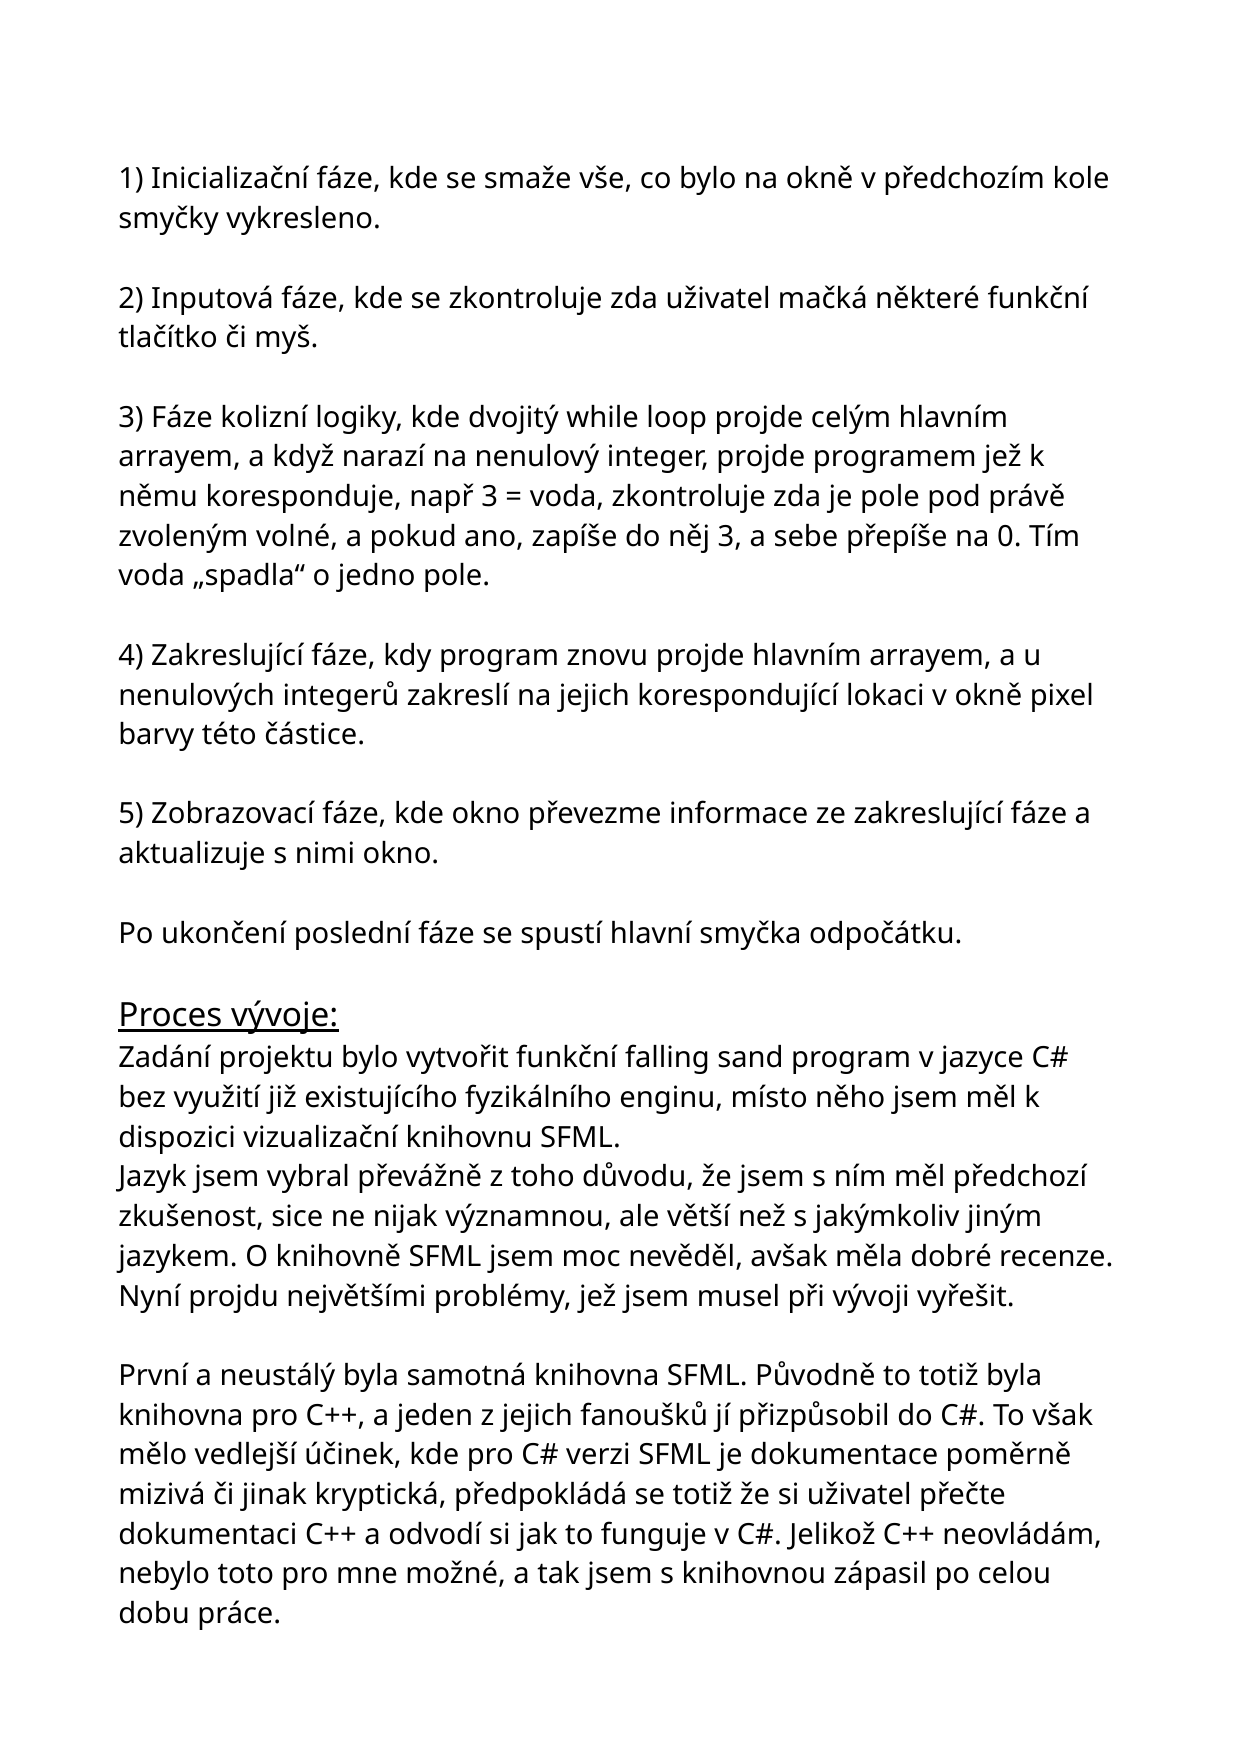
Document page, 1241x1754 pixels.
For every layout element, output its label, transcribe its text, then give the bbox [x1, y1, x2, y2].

text 3) Fáze kolizní logiky, kde dvojitý while loop projde celým hlavním arrayem, a když narazí na nenulový integer, projde programem jež k němu koresponduje, např 3 = voda, zkontroluje zda je pole pod právě zvoleným volné, a pokud ano, zapíše do něj 3, a sebe přepíše na 0. Tím voda „spadla“ o jedno pole. [118, 396, 1122, 594]
text Po ukončení poslední fáze se spustí hlavní smyčka odpočátku. [118, 912, 1122, 952]
text 5) Zobrazovací fáze, kde okno převezme informace ze zakreslující fáze a aktualizuje s nimi okno. [118, 793, 1122, 872]
text 1) Inicializační fáze, kde se smaže vše, co bylo na okně v předchozím kole smyčky vykresleno. [118, 158, 1122, 237]
text První a neustálý byla samotná knihovna SFML. Původně to totiž byla knihovna pro C++, a jeden z jejich fanoušků jí přizpůsobil do C#. To však mělo vedlejší účinek, kde pro C# verzi SFML je dokumentace poměrně mizivá či jinak kryptická, předpokládá se totiž že si uživatel přečte dokumentaci C++ a odvodí si jak to funguje v C#. Jelikož C++ neovládám, nebylo toto pro mne možné, a tak jsem s knihovnou zápasil po celou dobu práce. [118, 1354, 1122, 1632]
text Jazyk jsem vybral převážně z toho důvodu, že jsem s ním měl předchozí zkušenost, sice ne nijak významnou, ale větší než s jakýmkoliv jiným jazykem. O knihovně SFML jsem moc nevěděl, avšak měla dobré recenze. Nyní projdu největšími problémy, jež jsem musel při vývoji vyřešit. [118, 1156, 1122, 1314]
text Proces vývoje: [118, 991, 1122, 1037]
text 4) Zakreslující fáze, kdy program znovu projde hlavním arrayem, a u nenulových integerů zakreslí na jejich korespondující lokaci v okně pixel barvy této částice. [118, 634, 1122, 753]
text 2) Inputová fáze, kde se zkontroluje zda uživatel mačká některé funkční tlačítko či myš. [118, 277, 1122, 356]
text Zadání projektu bylo vytvořit funkční falling sand program v jazyce C# bez využití již existujícího fyzikálního enginu, místo něho jsem měl k dispozici vizualizační knihovnu SFML. [118, 1037, 1122, 1156]
